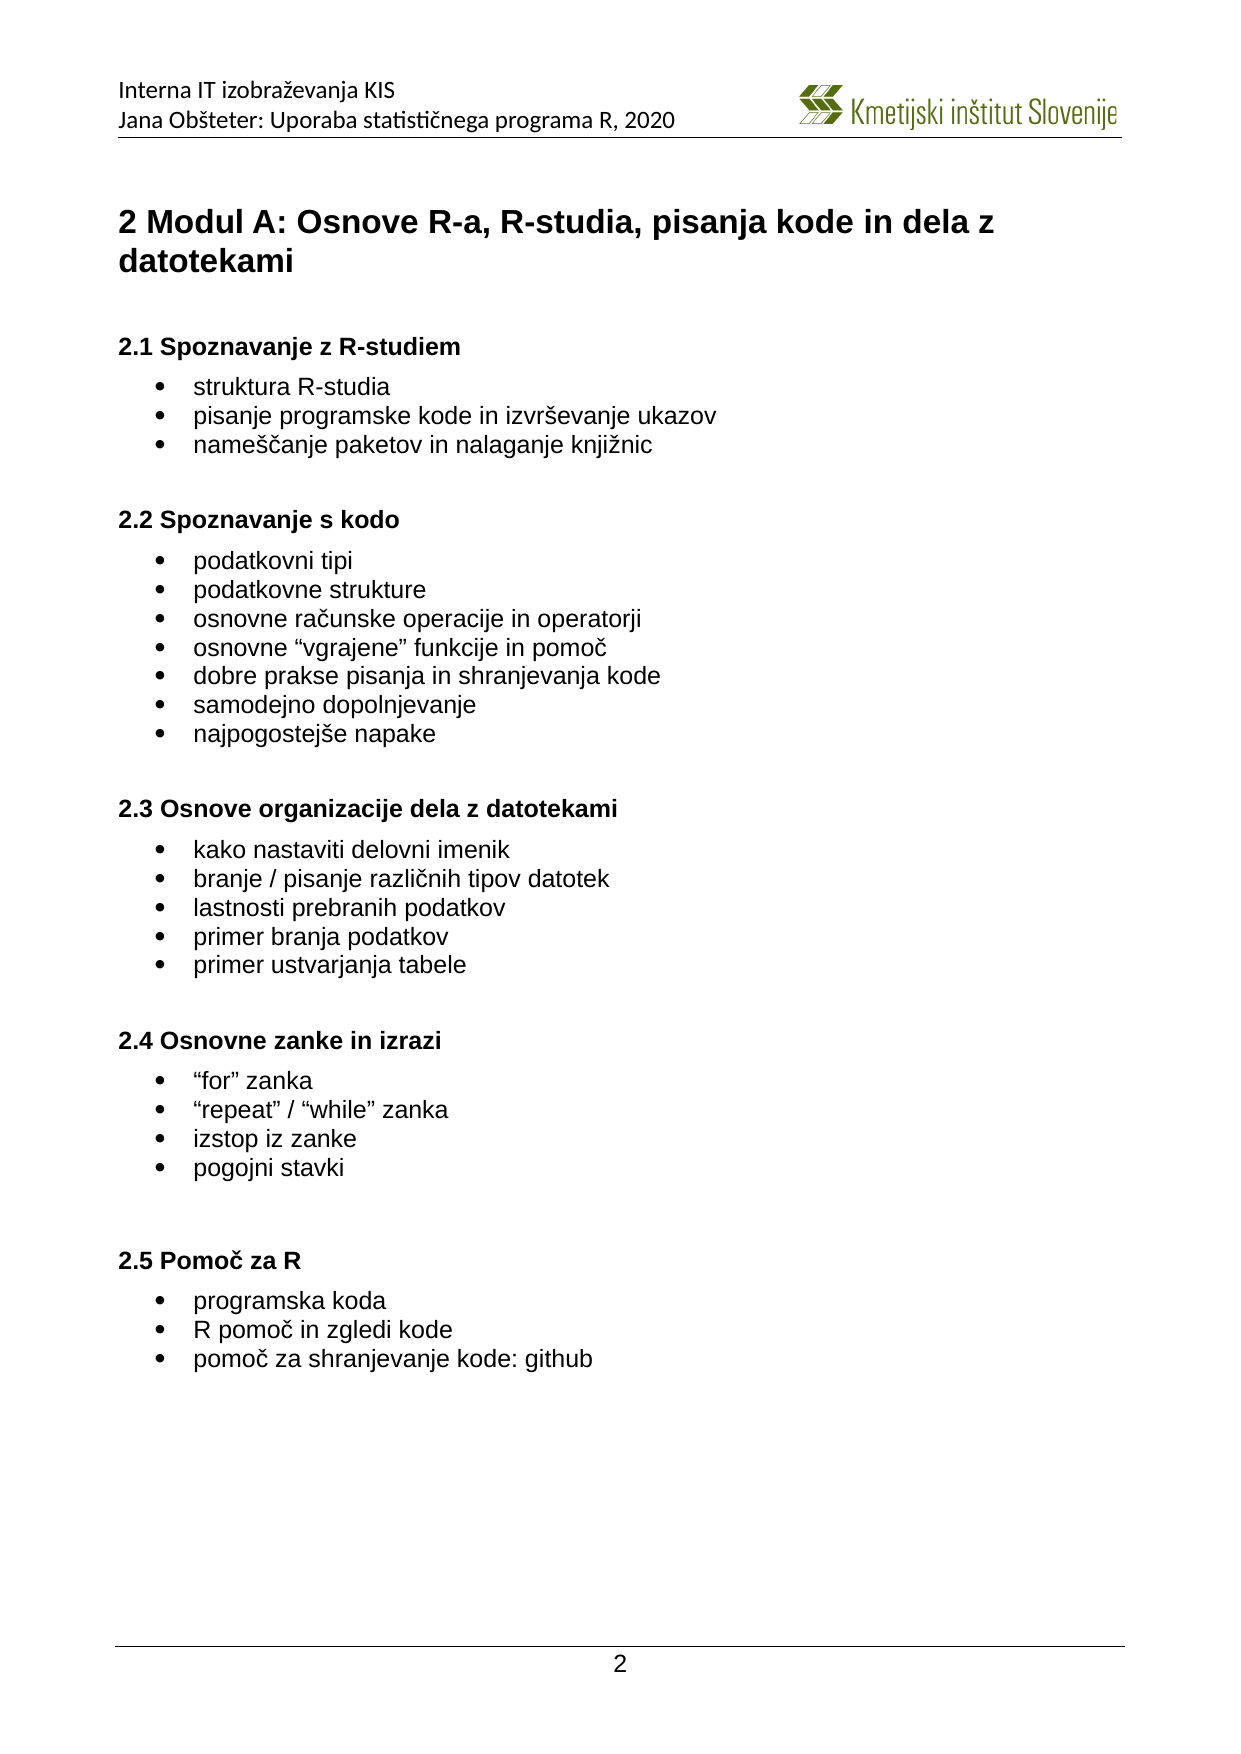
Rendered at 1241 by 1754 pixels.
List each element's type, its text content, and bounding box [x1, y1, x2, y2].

list programska koda [156, 1286, 1122, 1315]
subtitle 2.2 Spoznavanje s kodo [118, 505, 1122, 534]
list samodejno dopolnjevanje [156, 690, 1122, 719]
subtitle 2 Modul A: Osnove R-a, R-studia, pisanja kode in dela z datotekami [118, 202, 1122, 279]
list najpogostejše napake [156, 719, 1122, 748]
list nameščanje paketov in nalaganje knjižnic [156, 430, 1122, 459]
list pogojni stavki [156, 1153, 1122, 1182]
list osnovne računske operacije in operatorji [156, 604, 1122, 632]
list “for” zanka [156, 1066, 1122, 1095]
list dobre prakse pisanja in shranjevanja kode [156, 661, 1122, 690]
picture [799, 85, 1117, 130]
subtitle 2.1 Spoznavanje z R-studiem [118, 332, 1122, 361]
list primer branja podatkov [156, 921, 1122, 950]
list lastnosti prebranih podatkov [156, 893, 1122, 921]
list R pomoč in zgledi kode [156, 1315, 1122, 1344]
list branje / pisanje različnih tipov datotek [156, 864, 1122, 893]
list kako nastaviti delovni imenik [156, 835, 1122, 864]
list osnovne “vgrajene” funkcije in pomoč [156, 632, 1122, 661]
subtitle 2.3 Osnove organizacije dela z datotekami [118, 794, 1122, 823]
list struktura R-studia [156, 372, 1122, 401]
list “repeat” / “while” zanka [156, 1095, 1122, 1124]
list izstop iz zanke [156, 1124, 1122, 1153]
subtitle 2.5 Pomoč za R [118, 1246, 1122, 1274]
list podatkovne strukture [156, 575, 1122, 604]
list pomoč za shranjevanje kode: github [156, 1344, 1122, 1373]
list pisanje programske kode in izvrševanje ukazov [156, 401, 1122, 430]
list primer ustvarjanja tabele [156, 950, 1122, 979]
list podatkovni tipi [156, 546, 1122, 575]
subtitle 2.4 Osnovne zanke in izrazi [118, 1026, 1122, 1054]
